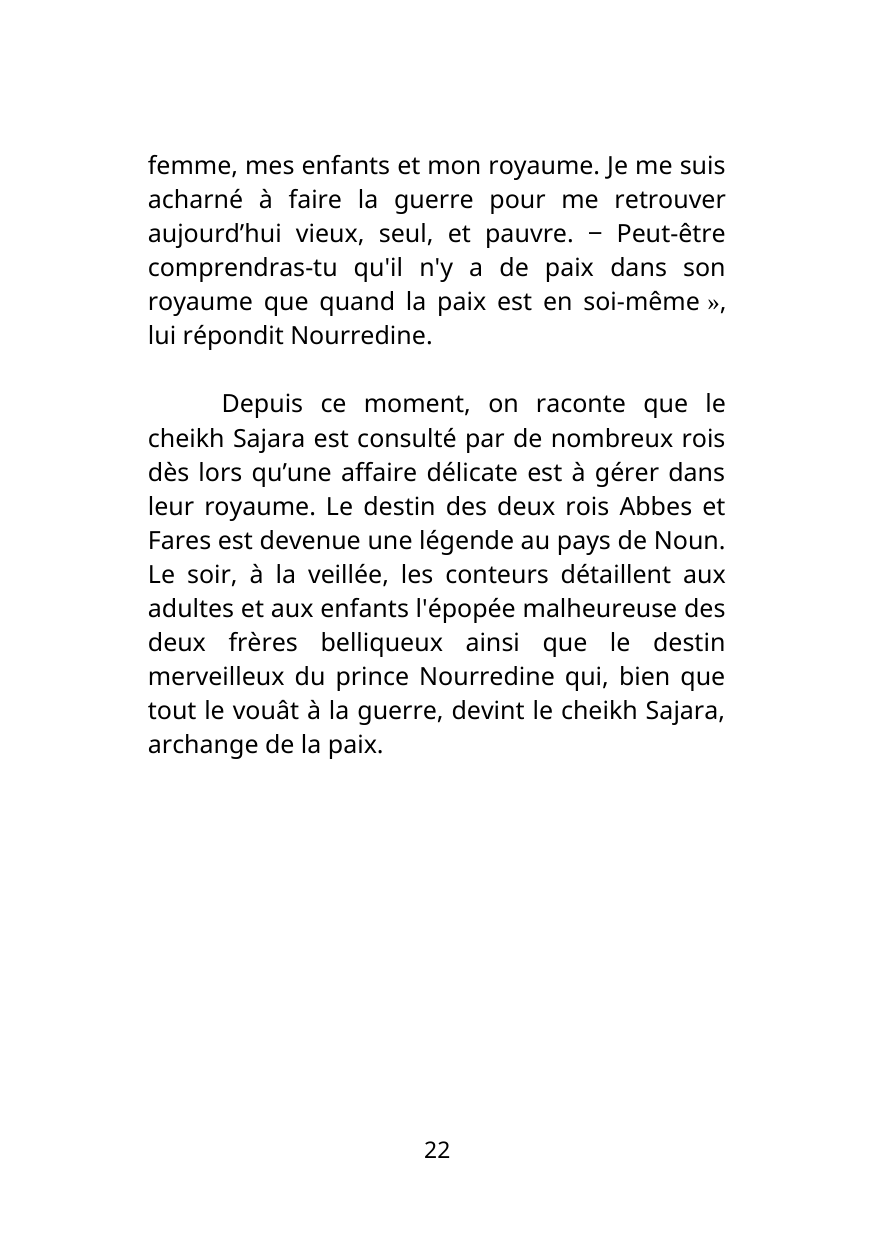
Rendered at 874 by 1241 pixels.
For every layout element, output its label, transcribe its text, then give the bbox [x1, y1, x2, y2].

text Depuis ce moment, on raconte que le cheikh Sajara est consulté par de nombreux rois dès lors qu’une affaire délicate est à gérer dans leur royaume. Le destin des deux rois Abbes et Fares est devenue une légende au pays de Noun. Le soir, à la veillée, les conteurs détaillent aux adultes et aux enfants l'épopée malheureuse des deux frères belliqueux ainsi que le destin merveilleux du prince Nourredine qui, bien que tout le vouât à la guerre, devint le cheikh Sajara, archange de la paix. [148, 386, 726, 761]
text femme, mes enfants et mon royaume. Je me suis acharné à faire la guerre pour me retrouver aujourd’hui vieux, seul, et pauvre. ‒ Peut-être comprendras-tu qu'il n'y a de paix dans son royaume que quand la paix est en soi-même », lui répondit Nourredine. [148, 148, 726, 352]
